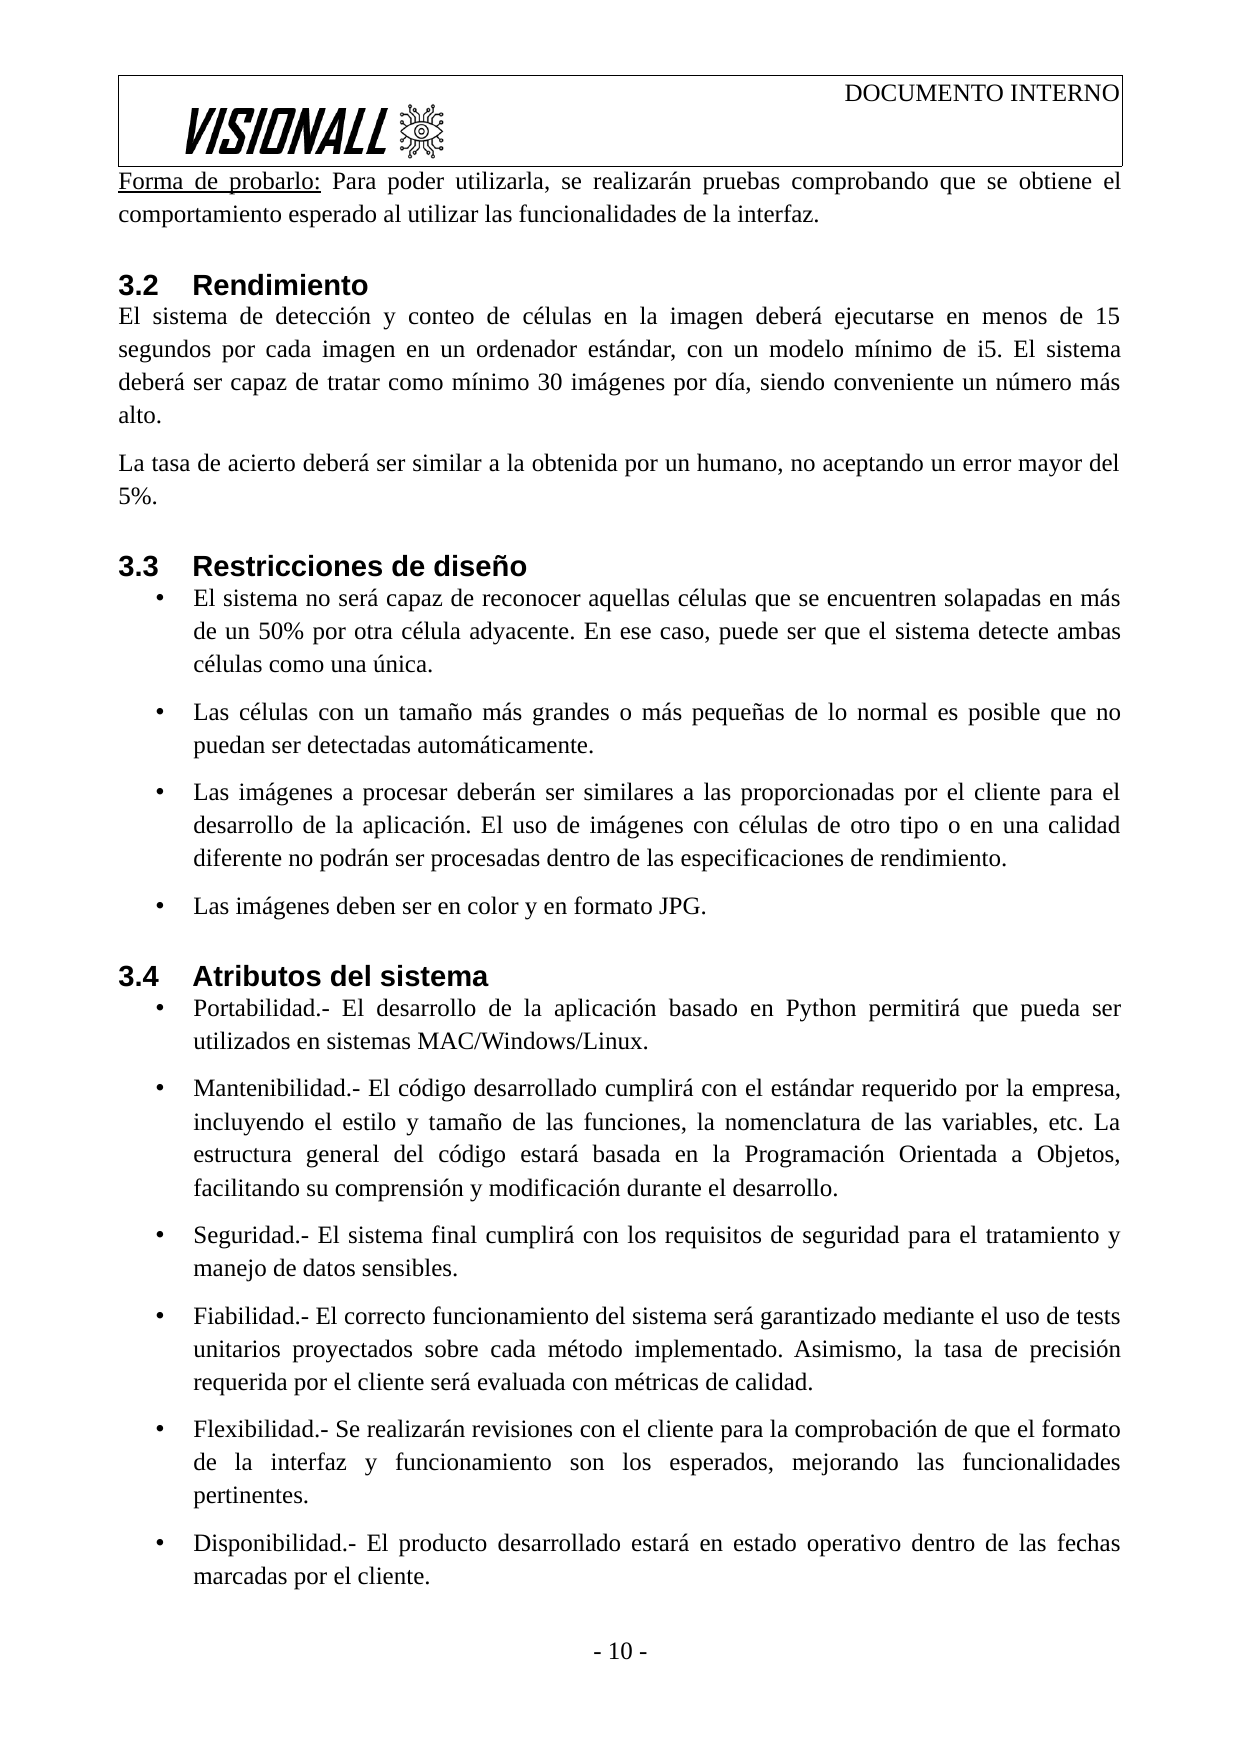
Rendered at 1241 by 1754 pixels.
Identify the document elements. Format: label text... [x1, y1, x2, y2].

list Flexibilidad.- Se realizarán revisiones con el cliente para la comprobación de que el formato de la interfaz y funcionamiento son los esperados, mejorando las funcionalidades pertinentes. [156, 1414, 1122, 1509]
list Seguridad.- El sistema final cumplirá con los requisitos de seguridad para el tratamiento y manejo de datos sensibles. [156, 1220, 1122, 1282]
list Las imágenes deben ser en color y en formato JPG. [156, 891, 1122, 920]
text El sistema de detección y conteo de células en la imagen deberá ejecutarse en menos de 15 segundos por cada imagen en un ordenador estándar, con un modelo mínimo de i5. El sistema deberá ser capaz de tratar como mínimo 30 imágenes por día, siendo conveniente un número más alto. [118, 301, 1122, 429]
list Fiabilidad.- El correcto funcionamiento del sistema será garantizado mediante el uso de tests unitarios proyectados sobre cada método implementado. Asimismo, la tasa de precisión requerida por el cliente será evaluada con métricas de calidad. [156, 1301, 1122, 1396]
list Disponibilidad.- El producto desarrollado estará en estado operativo dentro de las fechas marcadas por el cliente. [156, 1528, 1122, 1590]
subtitle Atributos del sistema [118, 959, 1122, 993]
subtitle Restricciones de diseño [118, 549, 1122, 583]
list Las imágenes a procesar deberán ser similares a las proporcionadas por el cliente para el desarrollo de la aplicación. El uso de imágenes con células de otro tipo o en una calidad diferente no podrán ser procesadas dentro de las especificaciones de rendimiento. [156, 777, 1122, 872]
list El sistema no será capaz de reconocer aquellas células que se encuentren solapadas en más de un 50% por otra célula adyacente. En ese caso, puede ser que el sistema detecte ambas células como una única. [156, 583, 1122, 678]
subtitle Rendimiento [118, 268, 1122, 301]
list Portabilidad.- El desarrollo de la aplicación basado en Python permitirá que pueda ser utilizados en sistemas MAC/Windows/Linux. [156, 993, 1122, 1055]
text Forma de probarlo: Para poder utilizarla, se realizarán pruebas comprobando que se obtiene el comportamiento esperado al utilizar las funcionalidades de la interfaz. [118, 167, 1122, 228]
list Las células con un tamaño más grandes o más pequeñas de lo normal es posible que no puedan ser detectadas automáticamente. [156, 697, 1122, 758]
list Mantenibilidad.- El código desarrollado cumplirá con el estándar requerido por la empresa, incluyendo el estilo y tamaño de las funciones, la nomenclatura de las variables, etc. La estructura general del código estará basada en la Programación Orientada a Objetos, facilitando su comprensión y modificación durante el desarrollo. [156, 1073, 1122, 1201]
text La tasa de acierto deberá ser similar a la obtenida por un humano, no aceptando un error mayor del 5%. [118, 448, 1122, 510]
